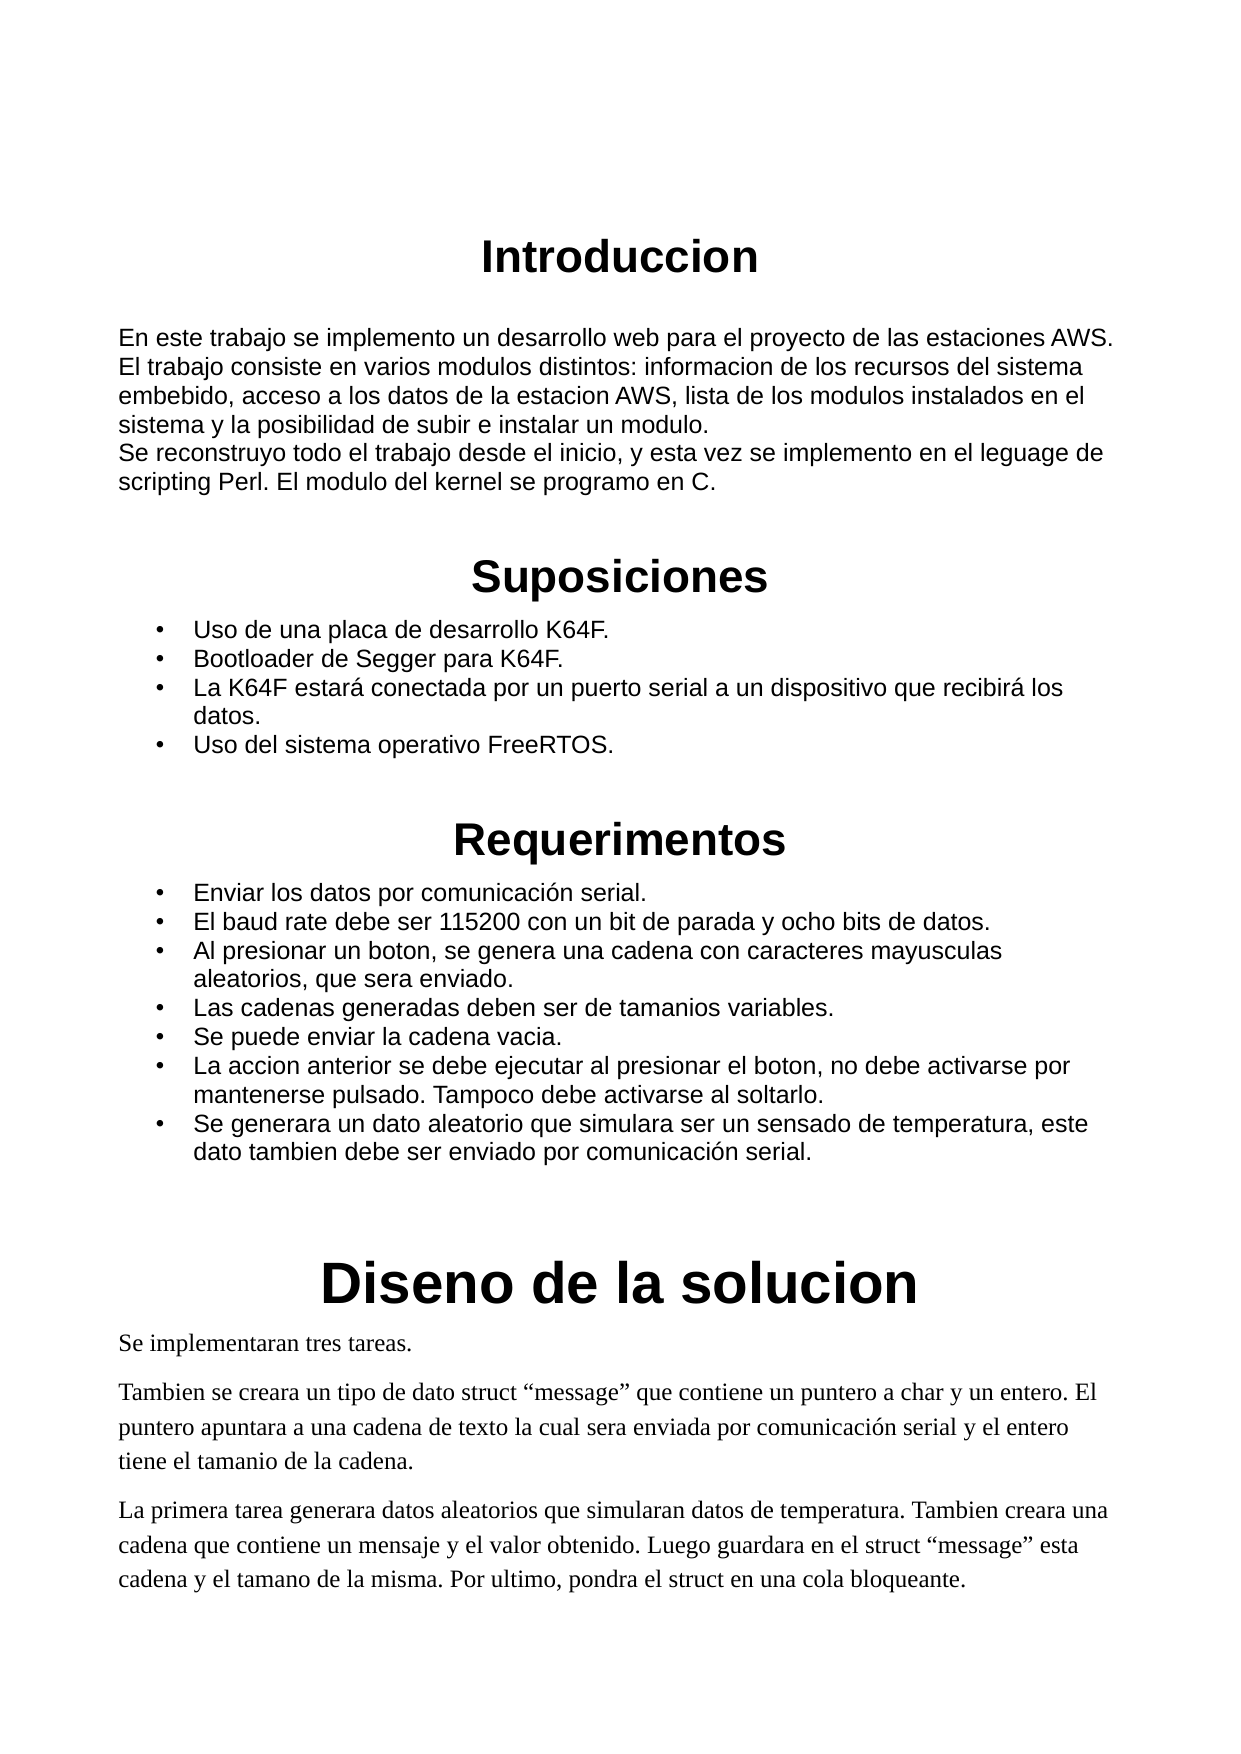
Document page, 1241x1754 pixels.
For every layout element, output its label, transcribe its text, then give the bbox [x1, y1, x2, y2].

text En este trabajo se implemento un desarrollo web para el proyecto de las estaciones AWS. El trabajo consiste en varios modulos distintos: informacion de los recursos del sistema embebido, acceso a los datos de la estacion AWS, lista de los modulos instalados en el sistema y la posibilidad de subir e instalar un modulo. [118, 323, 1122, 438]
text Se reconstruyo todo el trabajo desde el inicio, y esta vez se implemento en el leguage de scripting Perl. El modulo del kernel se programo en C. [118, 438, 1122, 496]
text Tambien se creara un tipo de dato struct “message” que contiene un puntero a char y un entero. El puntero apuntara a una cadena de texto la cual sera enviada por comunicación serial y el entero tiene el tamanio de la cadena. [118, 1377, 1122, 1475]
title Introduccion [118, 229, 1122, 282]
list Bootloader de Segger para K64F. [156, 644, 1122, 672]
list Enviar los datos por comunicación serial. [156, 878, 1122, 907]
list Uso de una placa de desarrollo K64F. [156, 615, 1122, 644]
title Requerimentos [118, 813, 1122, 865]
list Uso del sistema operativo FreeRTOS. [156, 730, 1122, 759]
text La primera tarea generara datos aleatorios que simularan datos de temperatura. Tambien creara una cadena que contiene un mensaje y el valor obtenido. Luego guardara en el struct “message” esta cadena y el tamano de la misma. Por ultimo, pondra el struct en una cola bloqueante. [118, 1495, 1122, 1593]
list El baud rate debe ser 115200 con un bit de parada y ocho bits de datos. [156, 907, 1122, 936]
title Diseno de la solucion [118, 1249, 1122, 1316]
list La accion anterior se debe ejecutar al presionar el boton, no debe activarse por mantenerse pulsado. Tampoco debe activarse al soltarlo. [156, 1051, 1122, 1108]
list Se puede enviar la cadena vacia. [156, 1022, 1122, 1051]
list Se generara un dato aleatorio que simulara ser un sensado de temperatura, este dato tambien debe ser enviado por comunicación serial. [156, 1108, 1122, 1166]
list Las cadenas generadas deben ser de tamanios variables. [156, 993, 1122, 1022]
list La K64F estará conectada por un puerto serial a un dispositivo que recibirá los datos. [156, 672, 1122, 730]
title Suposiciones [118, 549, 1122, 602]
list Al presionar un boton, se genera una cadena con caracteres mayusculas aleatorios, que sera enviado. [156, 936, 1122, 993]
text Se implementaran tres tareas. [118, 1328, 1122, 1357]
